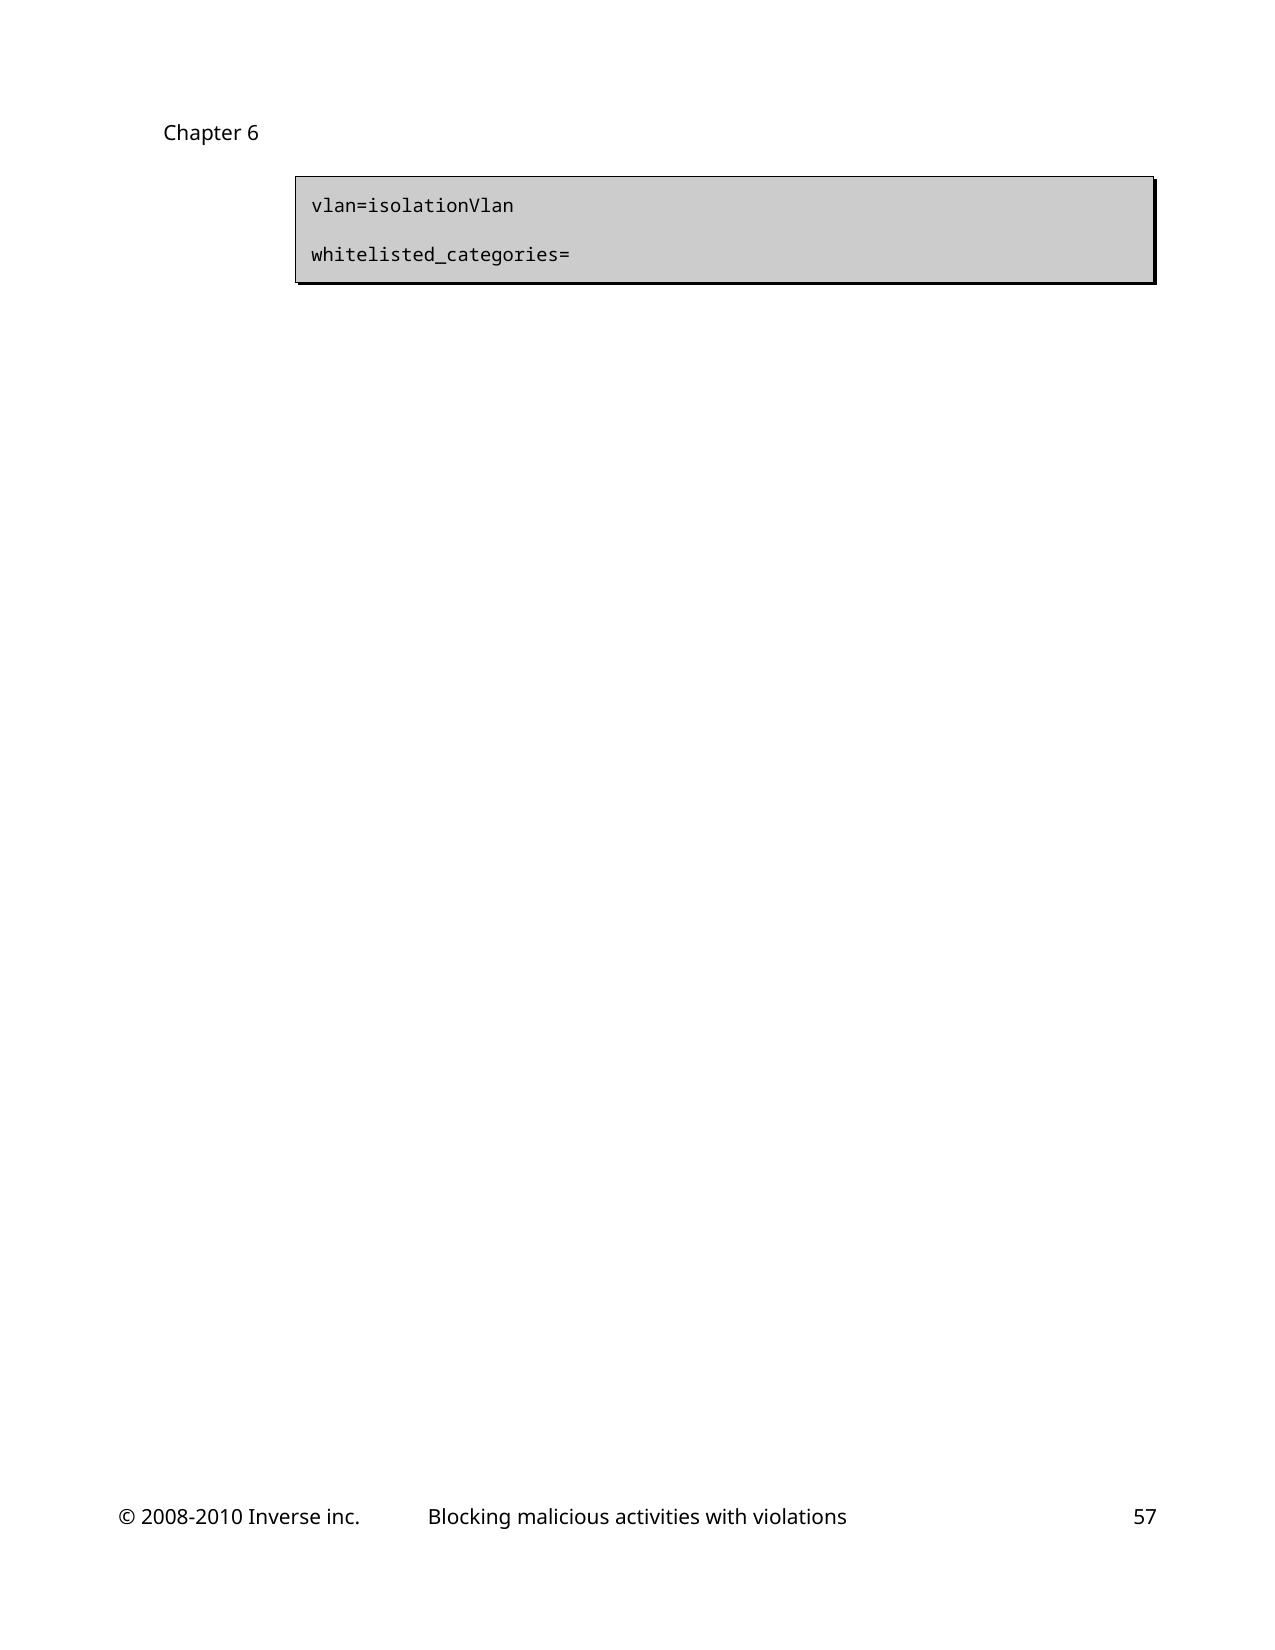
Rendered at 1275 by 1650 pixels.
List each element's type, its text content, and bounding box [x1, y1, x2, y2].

text whitelisted_categories= [296, 225, 1153, 282]
text vlan=isolationVlan [296, 177, 1153, 217]
